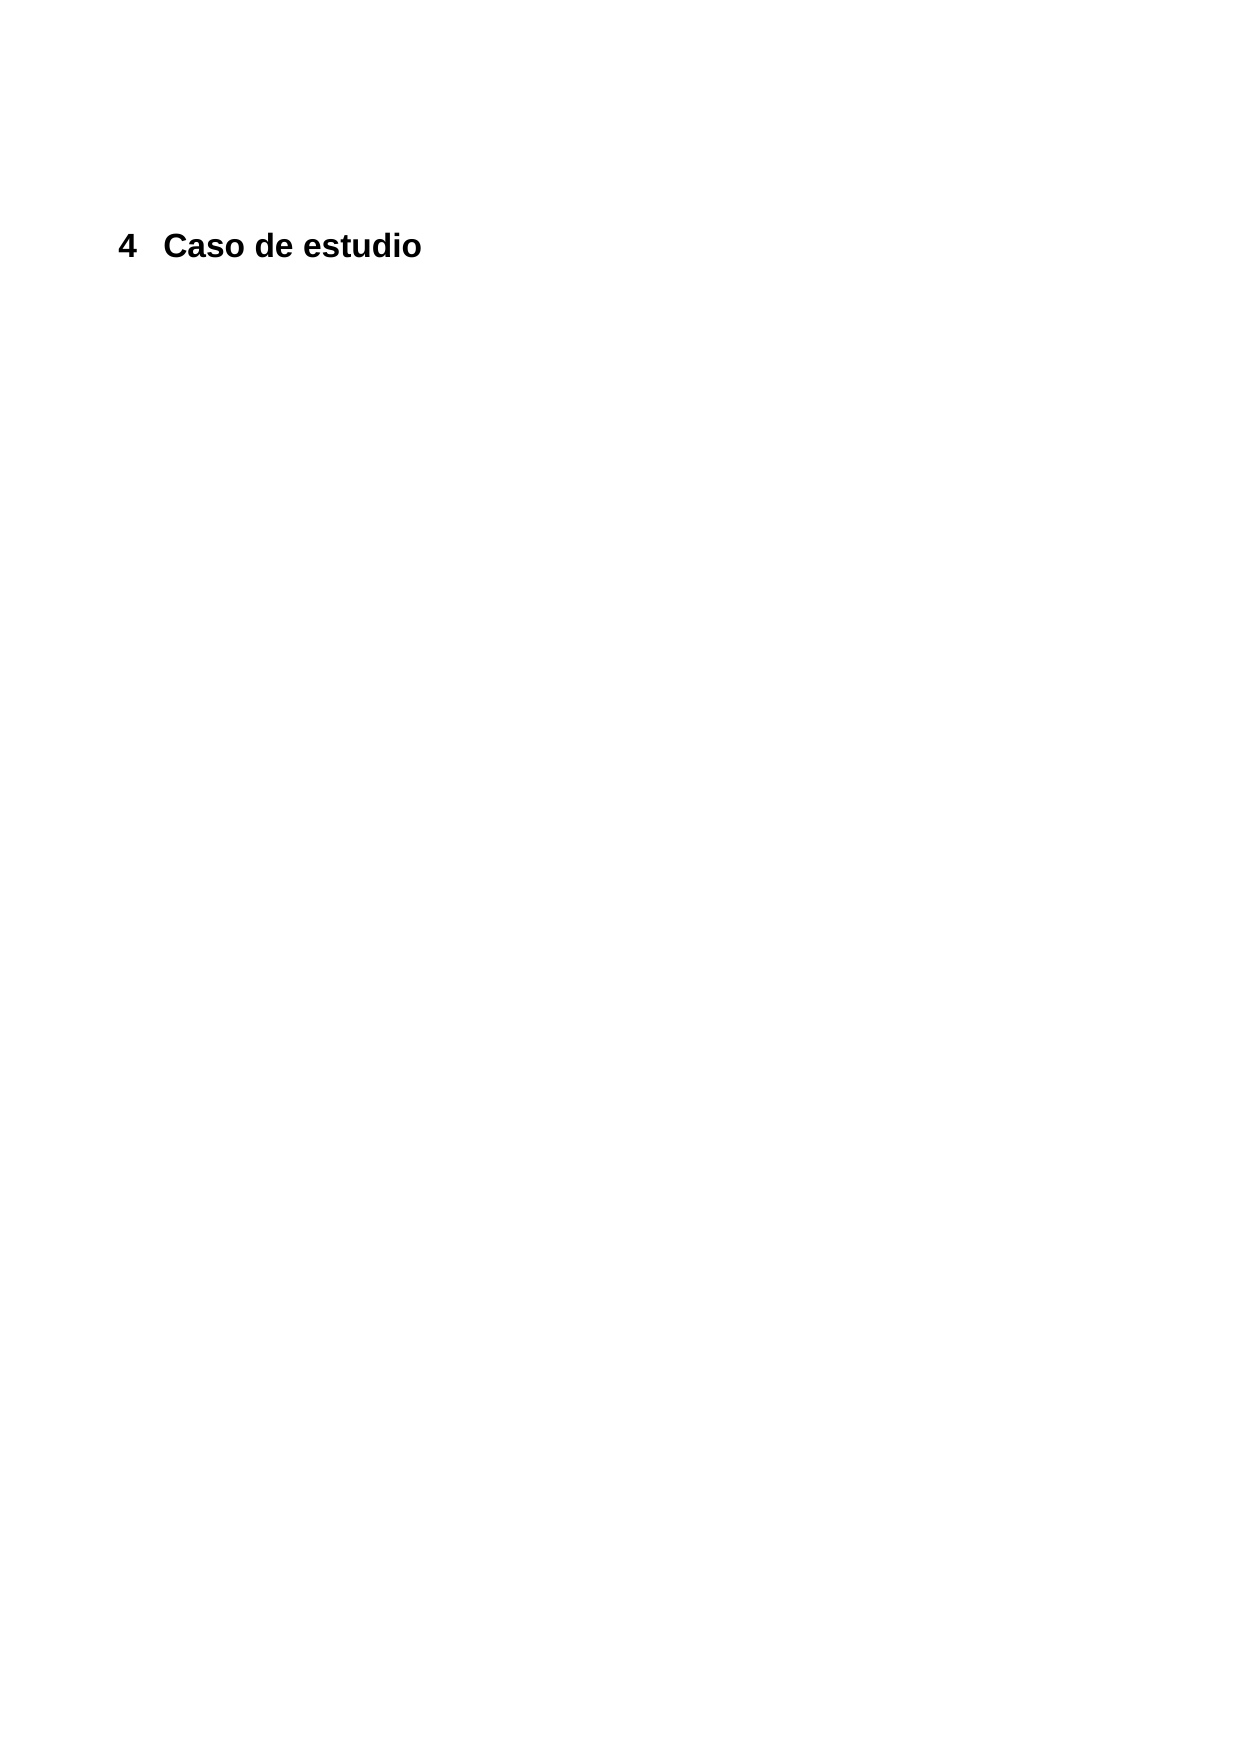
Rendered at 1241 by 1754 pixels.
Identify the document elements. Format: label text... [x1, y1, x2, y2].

subtitle Caso de estudio [118, 226, 1122, 264]
